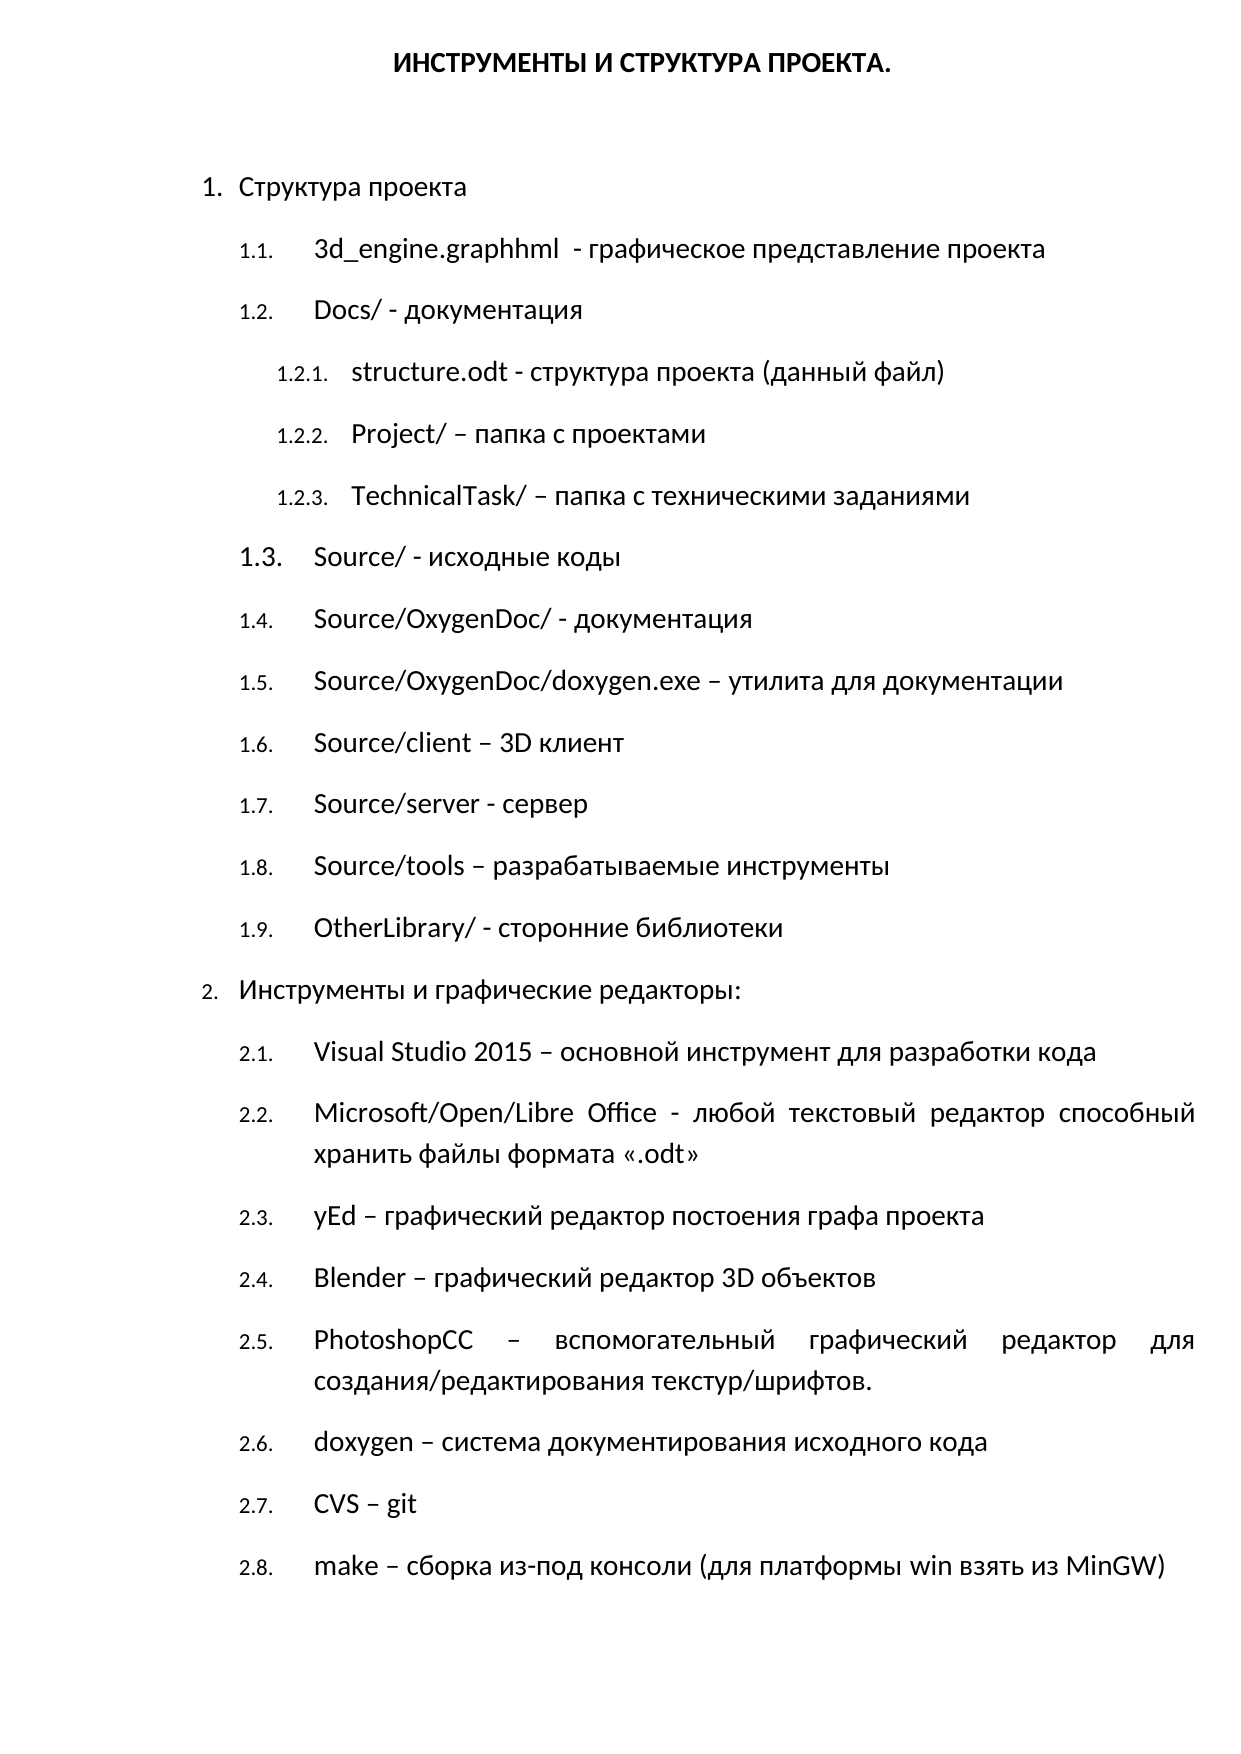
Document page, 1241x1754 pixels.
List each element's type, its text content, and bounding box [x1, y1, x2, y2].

list Project/ – папка с проектами [276, 415, 1196, 451]
list doxygen – система документирования исходного кода [239, 1423, 1196, 1459]
list OtherLibrary/ - сторонние библиотеки [239, 909, 1196, 945]
list Source/tools – разрабатываемые инструменты [239, 847, 1196, 883]
list CVS – git [239, 1485, 1196, 1521]
list make – сборка из-под консоли (для платформы win взять из MinGW) [239, 1547, 1196, 1583]
list Microsoft/Open/Libre Office - любой текстовый редактор способный хранить файлы формата «.odt» [239, 1094, 1196, 1171]
list Инструменты и графические редакторы: [201, 971, 1196, 1007]
list Source/ - исходные коды [239, 538, 1196, 574]
list Visual Studio 2015 – основной инструмент для разработки кода [239, 1033, 1196, 1068]
list Source/OxygenDoc/doxygen.exe – утилита для документации [239, 662, 1196, 698]
list Source/server - сервер [239, 786, 1196, 821]
text ИНСТРУМЕНТЫ И СТРУКТУРА ПРОЕКТА. [89, 44, 1196, 80]
list 3d_engine.graphhml - графическое представление проекта [239, 230, 1196, 265]
list yEd – графический редактор постоения графа проекта [239, 1197, 1196, 1233]
list structure.odt - структура проекта (данный файл) [276, 353, 1196, 389]
list Структура проекта [201, 168, 1196, 203]
list Blender – графический редактор 3D объектов [239, 1259, 1196, 1294]
list TechnicalTask/ – папка с техническими заданиями [276, 477, 1196, 512]
list PhotoshopCC – вспомогательный графический редактор для создания/редактирования текстур/шрифтов. [239, 1321, 1196, 1397]
list Docs/ - документация [239, 291, 1196, 327]
list Source/OxygenDoc/ - документация [239, 600, 1196, 636]
list Source/client – 3D клиент [239, 724, 1196, 759]
